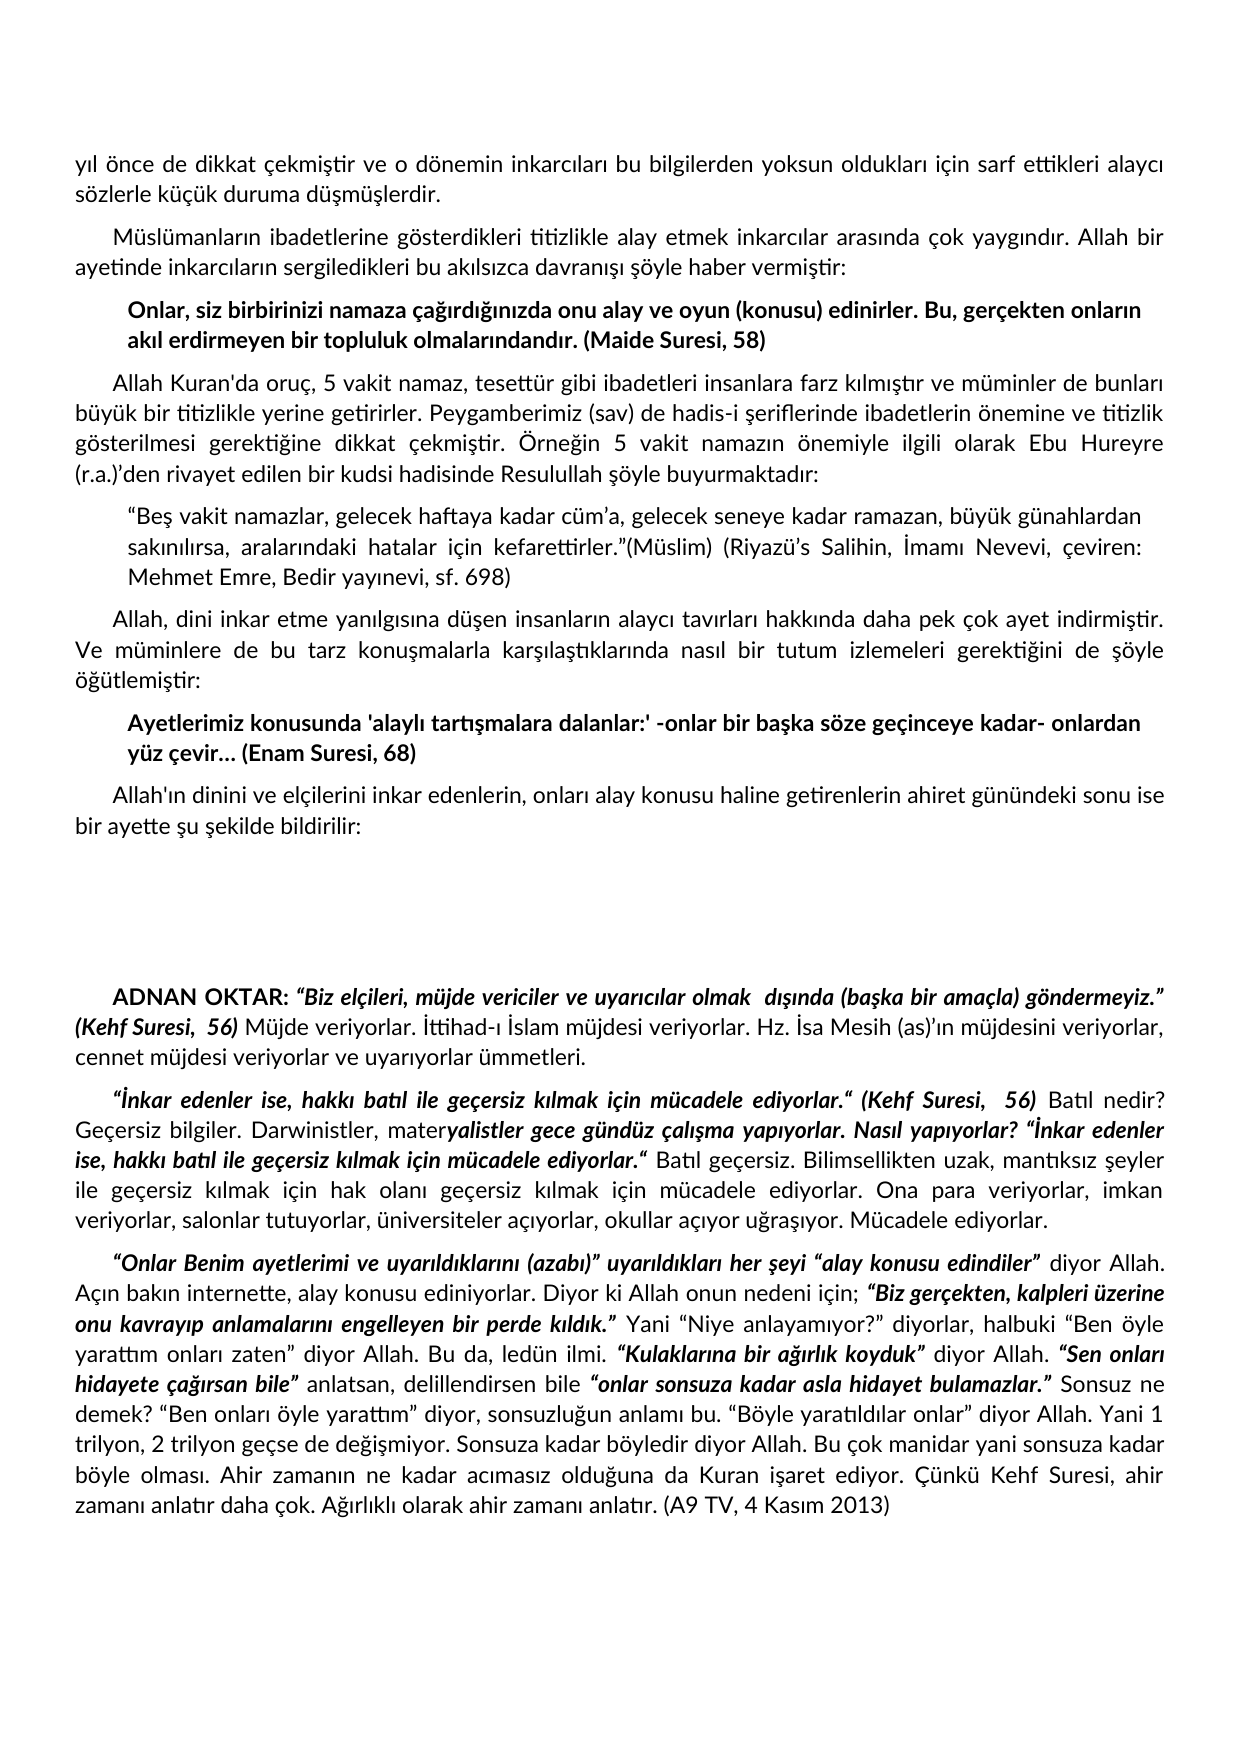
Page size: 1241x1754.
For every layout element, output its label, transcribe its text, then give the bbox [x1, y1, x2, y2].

text Onlar, siz birbirinizi namaza çağırdığınızda onu alay ve oyun (konusu) edinirler. Bu, gerçekten onların akıl erdirmeyen bir topluluk olmalarındandır. (Maide Suresi, 58) [127, 296, 1143, 353]
text “Onlar Benim ayetlerimi ve uyarıldıklarını (azabı)” uyarıldıkları her şeyi “alay konusu edindiler” diyor Allah. Açın bakın internette, alay konusu ediniyorlar. Diyor ki Allah onun nedeni için; “Biz gerçekten, kalpleri üzerine onu kavrayıp anlamalarını engelleyen bir perde kıldık.” Yani “Niye anlayamıyor?” diyorlar, halbuki “Ben öyle yarattım onları zaten” diyor Allah. Bu da, ledün ilmi. “Kulaklarına bir ağırlık koyduk” diyor Allah. “Sen onları hidayete çağırsan bile” anlatsan, delillendirsen bile “onlar sonsuza kadar asla hidayet bulamazlar.” Sonsuz ne demek? “Ben onları öyle yarattım” diyor, sonsuzluğun anlamı bu. “Böyle yaratıldılar onlar” diyor Allah. Yani 1 trilyon, 2 trilyon geçse de değişmiyor. Sonsuza kadar böyledir diyor Allah. Bu çok manidar yani sonsuza kadar böyle olması. Ahir zamanın ne kadar acımasız olduğuna da Kuran işaret ediyor. Çünkü Kehf Suresi, ahir zamanı anlatır daha çok. Ağırlıklı olarak ahir zamanı anlatır. (A9 TV, 4 Kasım 2013) [75, 1249, 1165, 1518]
text Müslümanların ibadetlerine gösterdikleri titizlikle alay etmek inkarcılar arasında çok yaygındır. Allah bir ayetinde inkarcıların sergiledikleri bu akılsızca davranışı şöyle haber vermiştir: [75, 223, 1165, 281]
text ADNAN OKTAR: “Biz elçileri, müjde vericiler ve uyarıcılar olmak dışında (başka bir amaçla) göndermeyiz.” (Kehf Suresi, 56) Müjde veriyorlar. İttihad-ı İslam müjdesi veriyorlar. Hz. İsa Mesih (as)’ın müjdesini veriyorlar, cennet müjdesi veriyorlar ve uyarıyorlar ümmetleri. [75, 982, 1165, 1070]
text Ayetlerimiz konusunda 'alaylı tartışmalara dalanlar:' -onlar bir başka söze geçinceye kadar- onlardan yüz çevir… (Enam Suresi, 68) [127, 708, 1143, 766]
text Allah'ın dinini ve elçilerini inkar edenlerin, onları alay konusu haline getirenlerin ahiret günündeki sonu ise bir ayette şu şekilde bildirilir: [75, 781, 1165, 839]
text “Beş vakit namazlar, gelecek haftaya kadar cüm’a, gelecek seneye kadar ramazan, büyük günahlardan sakınılırsa, aralarındaki hatalar için kefarettirler.”(Müslim) (Riyazü’s Salihin, İmamı Nevevi, çeviren: Mehmet Emre, Bedir yayınevi, sf. 698) [127, 502, 1143, 590]
text “İnkar edenler ise, hakkı batıl ile geçersiz kılmak için mücadele ediyorlar.“ (Kehf Suresi, 56) Batıl nedir? Geçersiz bilgiler. Darwinistler, materyalistler gece gündüz çalışma yapıyorlar. Nasıl yapıyorlar? “İnkar edenler ise, hakkı batıl ile geçersiz kılmak için mücadele ediyorlar.“ Batıl geçersiz. Bilimsellikten uzak, mantıksız şeyler ile geçersiz kılmak için hak olanı geçersiz kılmak için mücadele ediyorlar. Ona para veriyorlar, imkan veriyorlar, salonlar tutuyorlar, üniversiteler açıyorlar, okullar açıyor uğraşıyor. Mücadele ediyorlar. [75, 1085, 1165, 1234]
text Allah Kuran'da oruç, 5 vakit namaz, tesettür gibi ibadetleri insanlara farz kılmıştır ve müminler de bunları büyük bir titizlikle yerine getirirler. Peygamberimiz (sav) de hadis-i şeriflerinde ibadetlerin önemine ve titizlik gösterilmesi gerektiğine dikkat çekmiştir. Örneğin 5 vakit namazın önemiyle ilgili olarak Ebu Hureyre (r.a.)’den rivayet edilen bir kudsi hadisinde Resulullah şöyle buyurmaktadır: [75, 369, 1165, 487]
text Allah, dini inkar etme yanılgısına düşen insanların alaycı tavırları hakkında daha pek çok ayet indirmiştir. Ve müminlere de bu tarz konuşmalarla karşılaştıklarında nasıl bir tutum izlemeleri gerektiğini de şöyle öğütlemiştir: [75, 605, 1165, 693]
text yıl önce de dikkat çekmiştir ve o dönemin inkarcıları bu bilgilerden yoksun oldukları için sarf ettikleri alaycı sözlerle küçük duruma düşmüşlerdir. [75, 150, 1165, 208]
